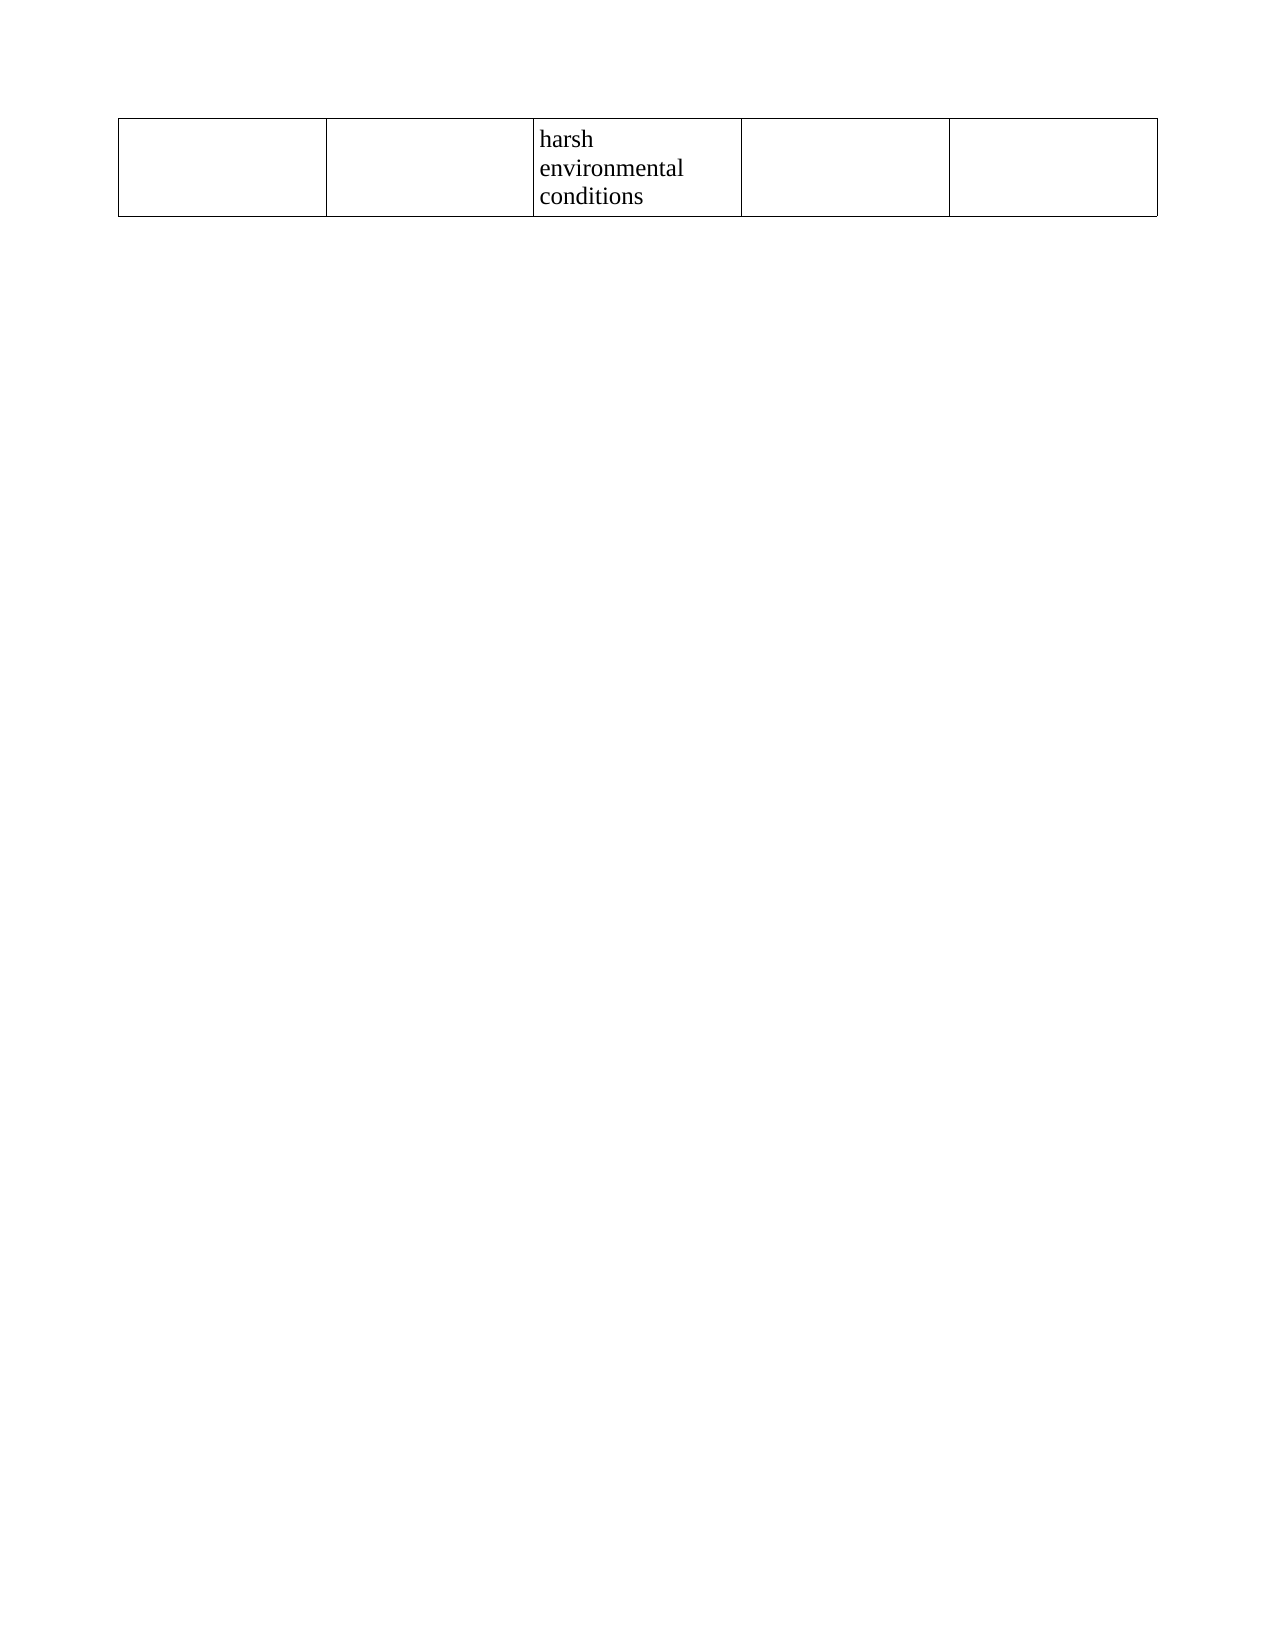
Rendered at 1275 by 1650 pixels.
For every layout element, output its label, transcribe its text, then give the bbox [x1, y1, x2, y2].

table_cell [950, 119, 1157, 216]
table_cell [119, 119, 326, 216]
table_cell harsh environmental conditions [534, 119, 741, 216]
table_cell [742, 119, 949, 216]
table_cell [327, 119, 533, 216]
